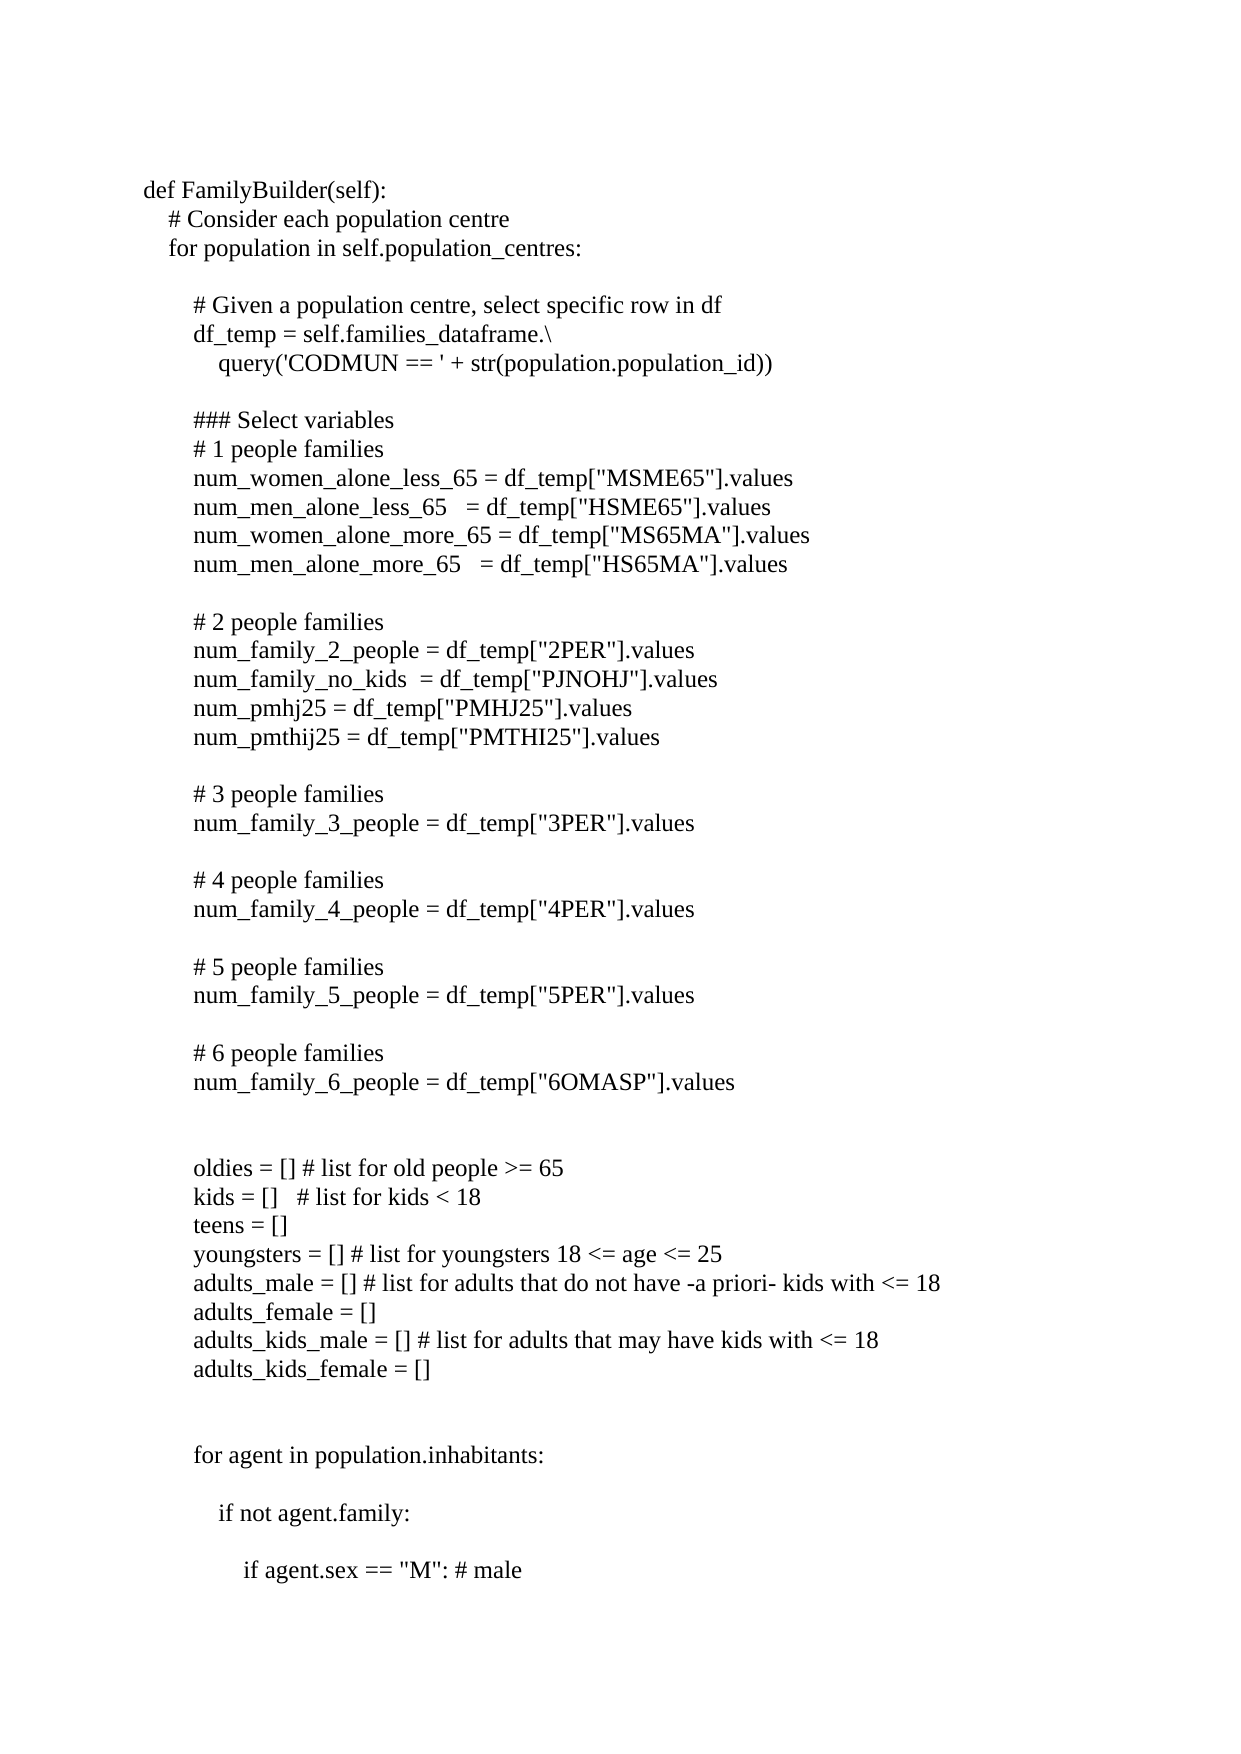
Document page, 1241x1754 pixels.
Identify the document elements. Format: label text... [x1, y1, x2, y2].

text num_family_3_people = df_temp["3PER"].values [118, 808, 1122, 837]
text num_family_no_kids = df_temp["PJNOHJ"].values [118, 664, 1122, 693]
text num_pmthij25 = df_temp["PMTHI25"].values [118, 722, 1122, 751]
text teens = [] [118, 1211, 1122, 1239]
text oldies = [] # list for old people >= 65 [118, 1153, 1122, 1182]
text num_men_alone_less_65 = df_temp["HSME65"].values [118, 492, 1122, 521]
text # 3 people families [118, 779, 1122, 808]
text adults_male = [] # list for adults that do not have -a priori- kids with <= 18 [118, 1268, 1122, 1297]
text if not agent.family: [118, 1498, 1122, 1527]
text ### Select variables [118, 406, 1122, 434]
text num_women_alone_less_65 = df_temp["MSME65"].values [118, 463, 1122, 492]
text adults_kids_male = [] # list for adults that may have kids with <= 18 [118, 1326, 1122, 1354]
text def FamilyBuilder(self): [118, 176, 1122, 204]
text df_temp = self.families_dataframe.\ [118, 319, 1122, 348]
text # Consider each population centre [118, 204, 1122, 233]
text # 1 people families [118, 434, 1122, 463]
text # 4 people families [118, 866, 1122, 894]
text adults_kids_female = [] [118, 1354, 1122, 1383]
text num_family_2_people = df_temp["2PER"].values [118, 636, 1122, 664]
text for population in self.population_centres: [118, 233, 1122, 262]
text for agent in population.inhabitants: [118, 1441, 1122, 1469]
text num_pmhj25 = df_temp["PMHJ25"].values [118, 693, 1122, 722]
text adults_female = [] [118, 1297, 1122, 1326]
text # 5 people families [118, 952, 1122, 981]
text kids = [] # list for kids < 18 [118, 1182, 1122, 1211]
text youngsters = [] # list for youngsters 18 <= age <= 25 [118, 1239, 1122, 1268]
text query('CODMUN == ' + str(population.population_id)) [118, 348, 1122, 377]
text num_family_6_people = df_temp["6OMASP"].values [118, 1067, 1122, 1096]
text # 6 people families [118, 1038, 1122, 1067]
text if agent.sex == "M": # male [118, 1556, 1122, 1584]
text num_men_alone_more_65 = df_temp["HS65MA"].values [118, 549, 1122, 578]
text num_family_5_people = df_temp["5PER"].values [118, 981, 1122, 1009]
text # Given a population centre, select specific row in df [118, 291, 1122, 319]
text # 2 people families [118, 607, 1122, 636]
text num_women_alone_more_65 = df_temp["MS65MA"].values [118, 521, 1122, 549]
text num_family_4_people = df_temp["4PER"].values [118, 894, 1122, 923]
